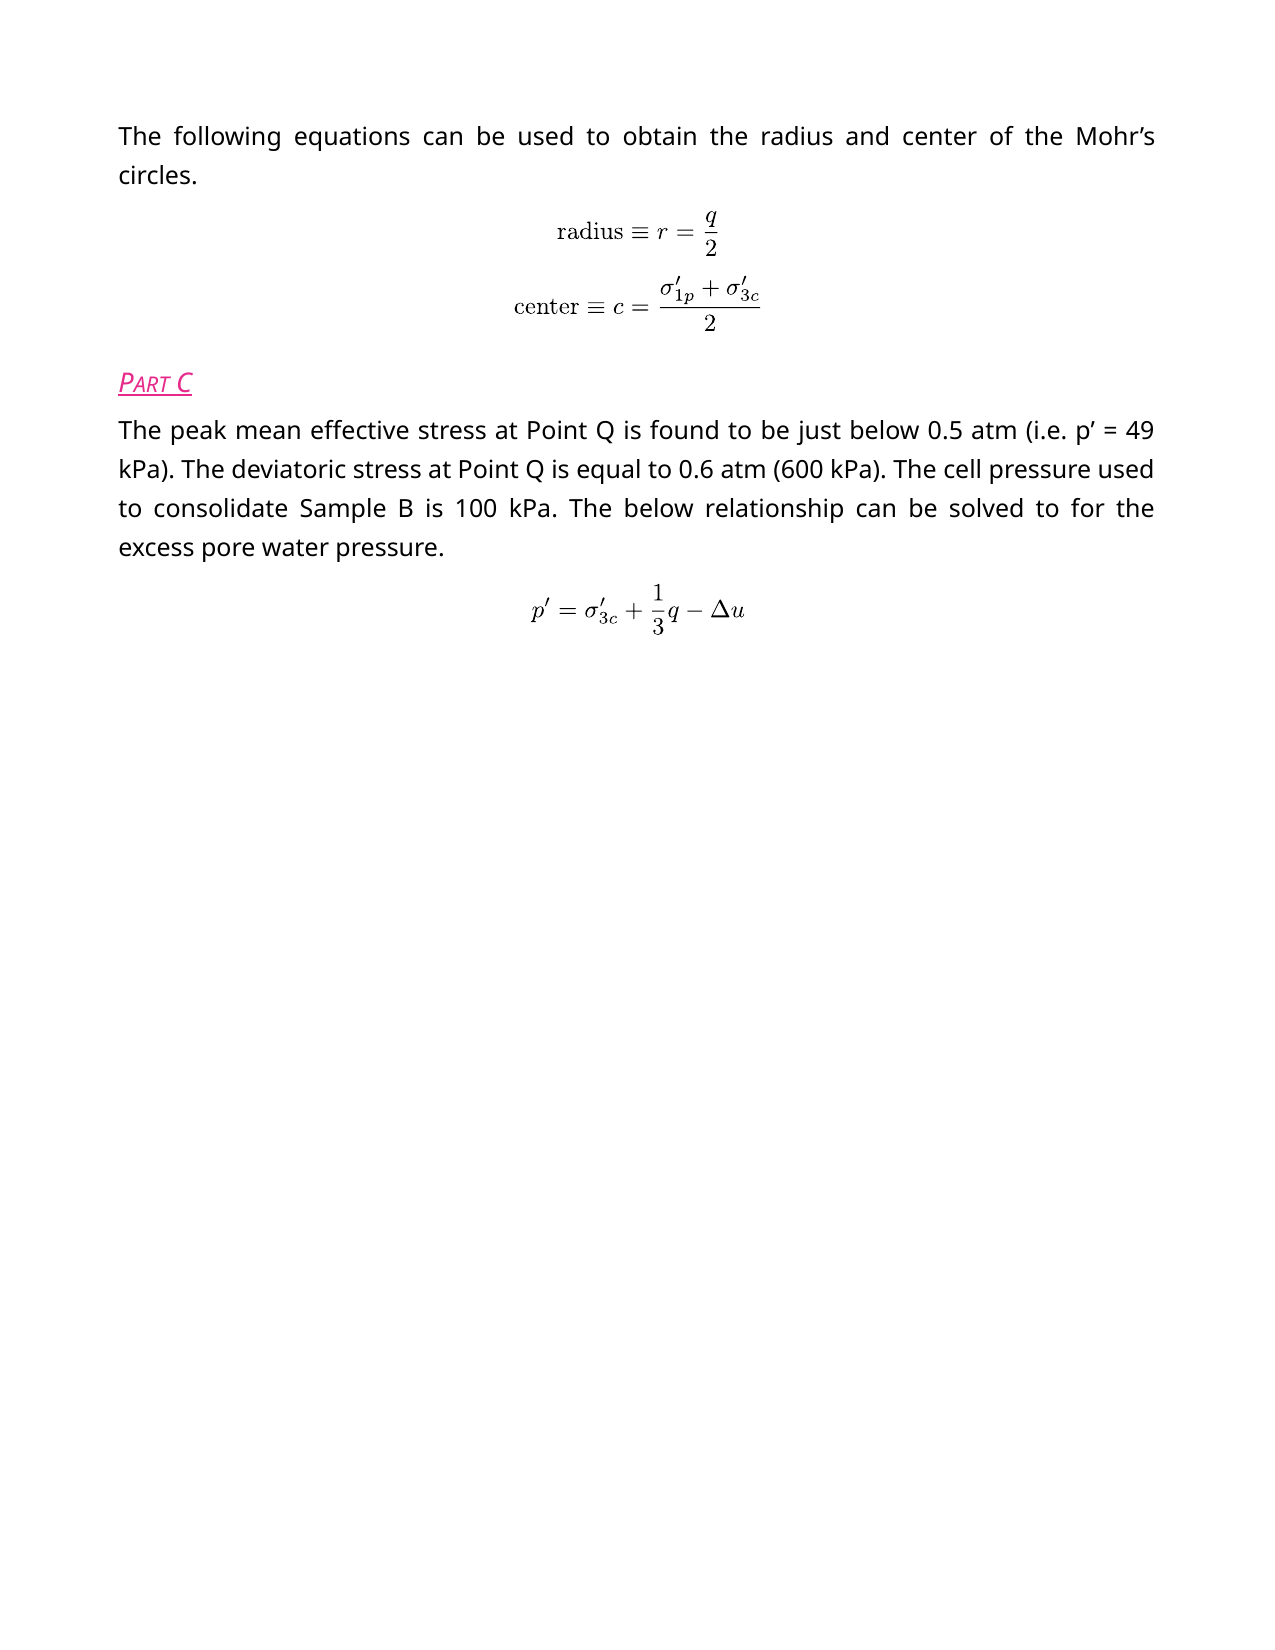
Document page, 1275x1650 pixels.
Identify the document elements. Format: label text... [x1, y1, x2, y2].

text The following equations can be used to obtain the radius and center of the Mohr’s circles. [118, 118, 1157, 191]
text The peak mean effective stress at Point Q is found to be just below 0.5 atm (i.e. p’ = 49 kPa). The deviatoric stress at Point Q is equal to 0.6 atm (600 kPa). The cell pressure used to consolidate Sample B is 100 kPa. The below relationship can be solved to for the excess pore water pressure. [118, 413, 1157, 564]
subtitle Part C [118, 363, 1157, 400]
